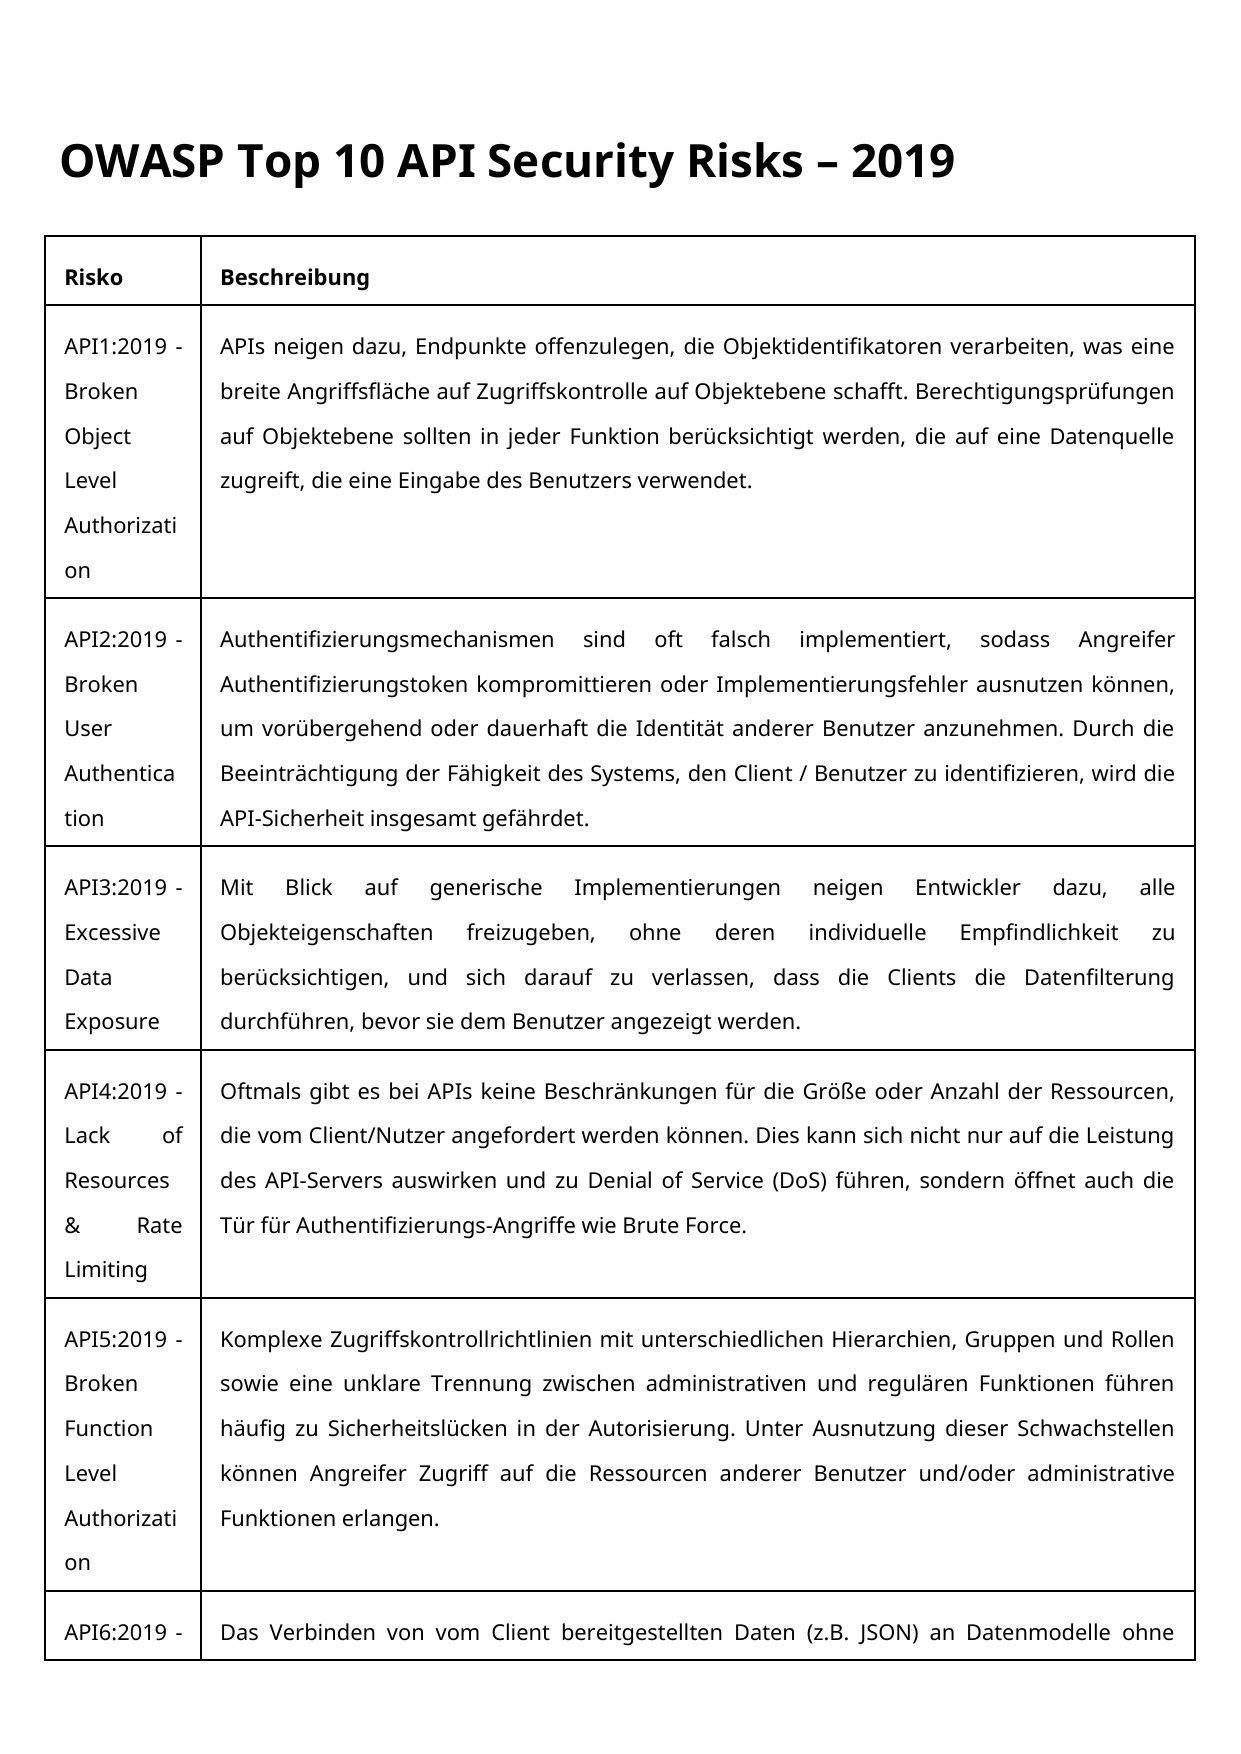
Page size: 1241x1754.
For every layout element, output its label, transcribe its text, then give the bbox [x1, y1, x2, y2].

table_cell Das Verbinden von vom Client bereitgestellten Daten (z.B. JSON) an Datenmodelle ohne [202, 1592, 1194, 1659]
table_cell API6:2019 [46, 1592, 200, 1659]
table_cell API3:2019 - Excessive Data Exposure [46, 847, 200, 1048]
table_cell Komplexe Zugriffskontrollrichtlinien mit unterschiedlichen Hierarchien, Gruppen und Rollen sowie eine unklare Trennung zwischen administrativen und regulären Funktionen führen häufig zu Sicherheitslücken in der Autorisierung. Unter Ausnutzung dieser Schwachstellen können Angreifer Zugriff auf die Ressourcen anderer Benutzer und/oder administrative Funktionen erlangen. [202, 1299, 1194, 1589]
table_cell API1:2019 - Broken Object Level Authorization [46, 306, 200, 597]
table_header Risko [46, 237, 200, 304]
table_cell API2:2019 - Broken User Authentication [46, 599, 200, 845]
table_cell Oftmals gibt es bei APIs keine Beschränkungen für die Größe oder Anzahl der Ressourcen, die vom Client/Nutzer angefordert werden können. Dies kann sich nicht nur auf die Leistung des API-Servers auswirken und zu Denial of Service (DoS) führen, sondern öffnet auch die Tür für Authentifizierungs-Angriffe wie Brute Force. [202, 1051, 1194, 1297]
table_header Beschreibung [202, 237, 1194, 304]
table_cell API5:2019 - Broken Function Level Authorization [46, 1299, 200, 1589]
table_cell API4:2019 - Lack of Resources & Rate Limiting [46, 1051, 200, 1297]
table_cell Authentifizierungsmechanismen sind oft falsch implementiert, sodass Angreifer Authentifizierungstoken kompromittieren oder Implementierungsfehler ausnutzen können, um vorübergehend oder dauerhaft die Identität anderer Benutzer anzunehmen. Durch die Beeinträchtigung der Fähigkeit des Systems, den Client / Benutzer zu identifizieren, wird die API-Sicherheit insgesamt gefährdet. [202, 599, 1194, 845]
subtitle OWASP Top 10 API Security Risks – 2019 [59, 129, 1181, 191]
table_cell APIs neigen dazu, Endpunkte offenzulegen, die Objektidentifikatoren verarbeiten, was eine breite Angriffsfläche auf Zugriffskontrolle auf Objektebene schafft. Berechtigungsprüfungen auf Objektebene sollten in jeder Funktion berücksichtigt werden, die auf eine Datenquelle zugreift, die eine Eingabe des Benutzers verwendet. [202, 306, 1194, 597]
table_cell Mit Blick auf generische Implementierungen neigen Entwickler dazu, alle Objekteigenschaften freizugeben, ohne deren individuelle Empfindlichkeit zu berücksichtigen, und sich darauf zu verlassen, dass die Clients die Datenfilterung durchführen, bevor sie dem Benutzer angezeigt werden. [202, 847, 1194, 1048]
